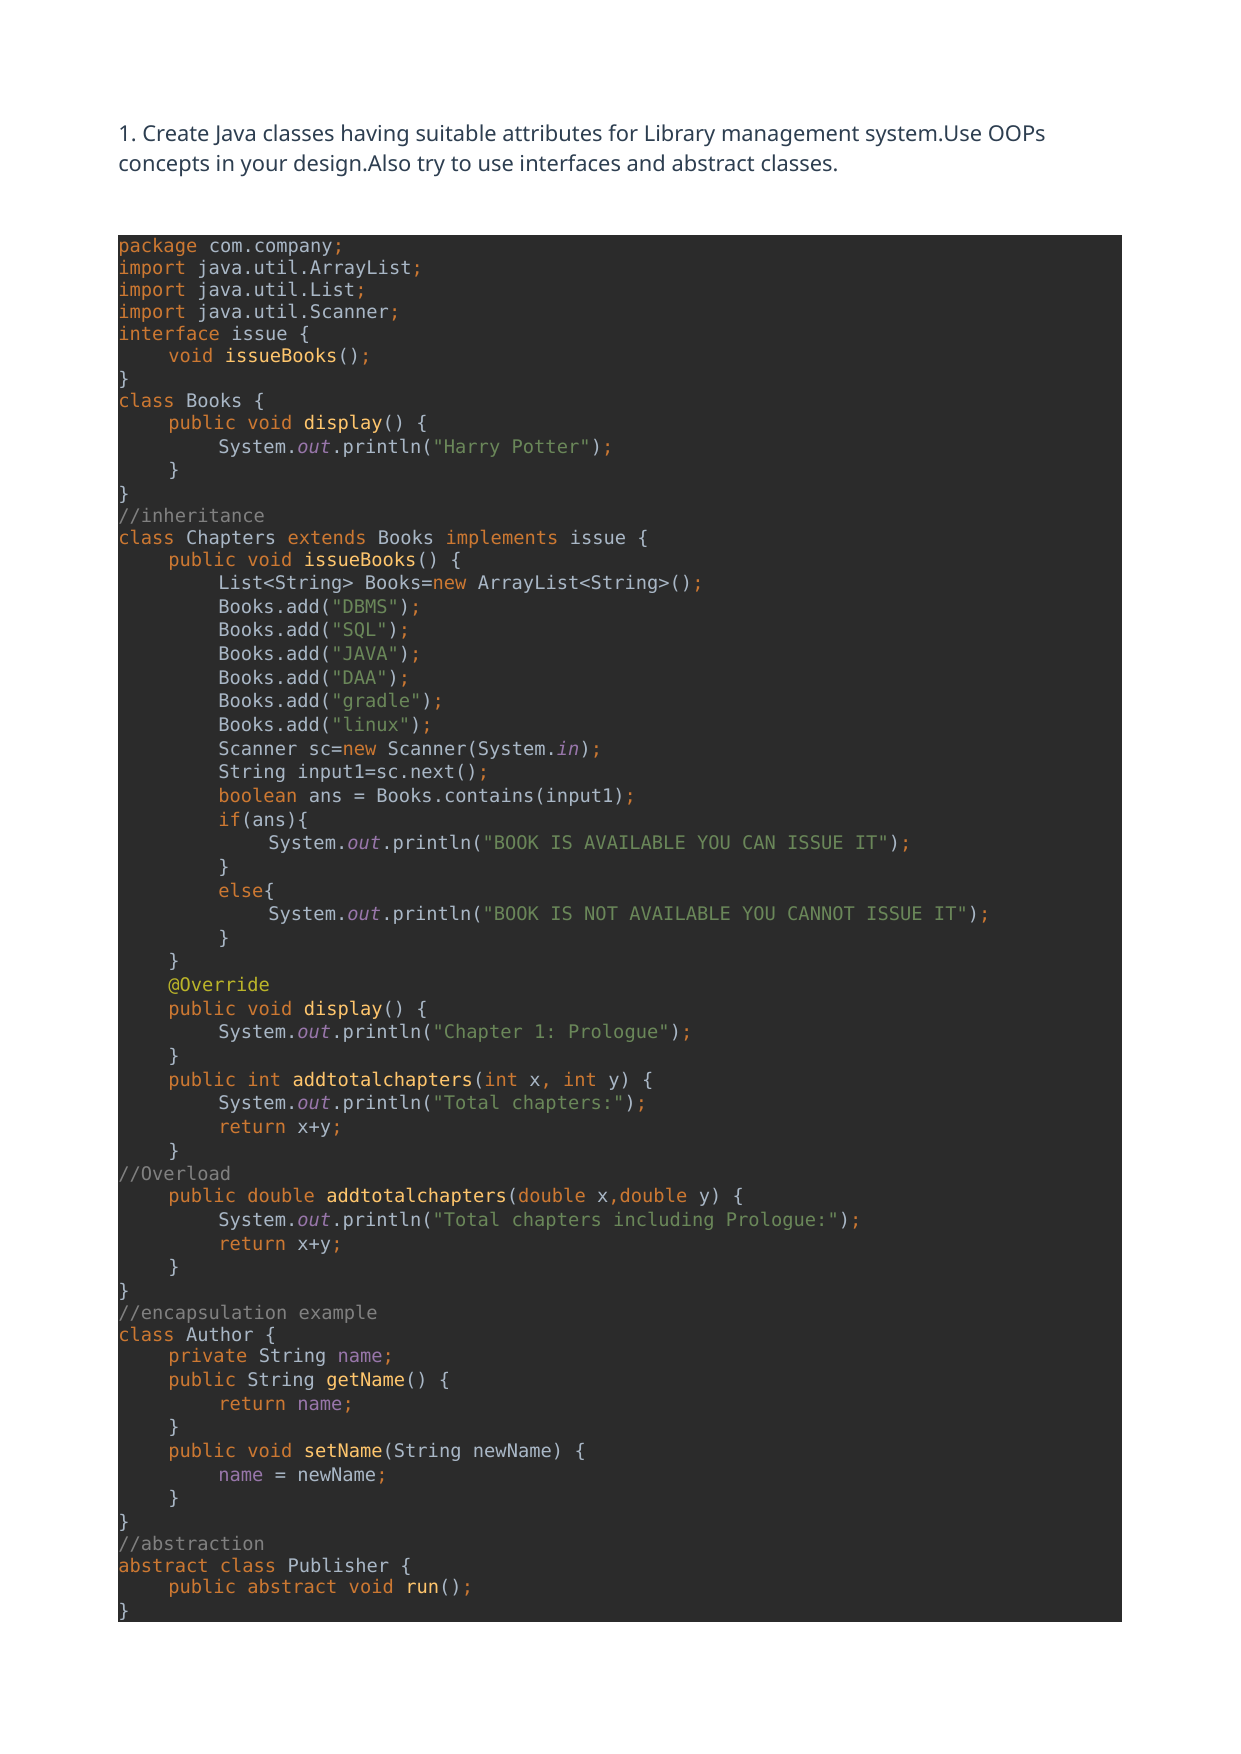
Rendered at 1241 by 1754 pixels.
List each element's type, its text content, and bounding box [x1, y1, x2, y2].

text if(ans){ [118, 809, 1122, 832]
text name = newName; [118, 1464, 1122, 1487]
text abstract class Publisher { [118, 1555, 1122, 1577]
text public void display() { [118, 412, 1122, 436]
text } [118, 1140, 1122, 1163]
text else{ [118, 879, 1122, 903]
text } [118, 1487, 1122, 1511]
text //Overload [118, 1163, 1122, 1185]
text Books.add("gradle"); [118, 690, 1122, 714]
text private String name; [118, 1345, 1122, 1369]
text public abstract void run(); [118, 1577, 1122, 1600]
text interface issue { [118, 323, 1122, 344]
text class Books { [118, 390, 1122, 412]
text class Chapters extends Books implements issue { [118, 527, 1122, 548]
text } [118, 483, 1122, 505]
text 1. Create Java classes having suitable attributes for Library management system.Use OOPs concepts in your design.Also try to use interfaces and abstract classes. [118, 118, 1122, 206]
text public void display() { [118, 998, 1122, 1021]
text } [118, 1416, 1122, 1440]
text System.out.println("BOOK IS NOT AVAILABLE YOU CANNOT ISSUE IT"); [118, 903, 1122, 927]
text } [118, 1600, 1122, 1622]
text import java.util.Scanner; [118, 301, 1122, 323]
text //encapsulation example [118, 1302, 1122, 1323]
text return x+y; [118, 1232, 1122, 1256]
text import java.util.ArrayList; [118, 257, 1122, 279]
text Books.add("SQL"); [118, 619, 1122, 643]
text //abstraction [118, 1533, 1122, 1555]
text System.out.println("Chapter 1: Prologue"); [118, 1021, 1122, 1045]
text } [118, 1280, 1122, 1302]
text Scanner sc=new Scanner(System.in); [118, 738, 1122, 761]
text void issueBooks(); [118, 344, 1122, 368]
text } [118, 951, 1122, 974]
text System.out.println("Harry Potter"); [118, 436, 1122, 459]
text } [118, 1511, 1122, 1533]
text class Author { [118, 1323, 1122, 1345]
text public double addtotalchapters(double x,double y) { [118, 1185, 1122, 1209]
text String input1=sc.next(); [118, 761, 1122, 785]
text package com.company; [118, 235, 1122, 257]
text public void setName(String newName) { [118, 1440, 1122, 1464]
text } [118, 368, 1122, 390]
text public String getName() { [118, 1369, 1122, 1393]
text System.out.println("BOOK IS AVAILABLE YOU CAN ISSUE IT"); [118, 832, 1122, 856]
text @Override [118, 974, 1122, 998]
text public void issueBooks() { [118, 548, 1122, 572]
text Books.add("linux"); [118, 714, 1122, 738]
text } [118, 459, 1122, 483]
text } [118, 1256, 1122, 1280]
text return name; [118, 1393, 1122, 1416]
text //inheritance [118, 505, 1122, 527]
text List<String> Books=new ArrayList<String>(); [118, 572, 1122, 596]
text public int addtotalchapters(int x, int y) { [118, 1069, 1122, 1092]
text return x+y; [118, 1116, 1122, 1140]
text Books.add("JAVA"); [118, 643, 1122, 667]
text System.out.println("Total chapters:"); [118, 1092, 1122, 1116]
text boolean ans = Books.contains(input1); [118, 785, 1122, 809]
text } [118, 1045, 1122, 1069]
text Books.add("DAA"); [118, 667, 1122, 690]
text System.out.println("Total chapters including Prologue:"); [118, 1209, 1122, 1232]
text Books.add("DBMS"); [118, 596, 1122, 619]
text import java.util.List; [118, 279, 1122, 301]
text } [118, 856, 1122, 879]
text } [118, 927, 1122, 951]
